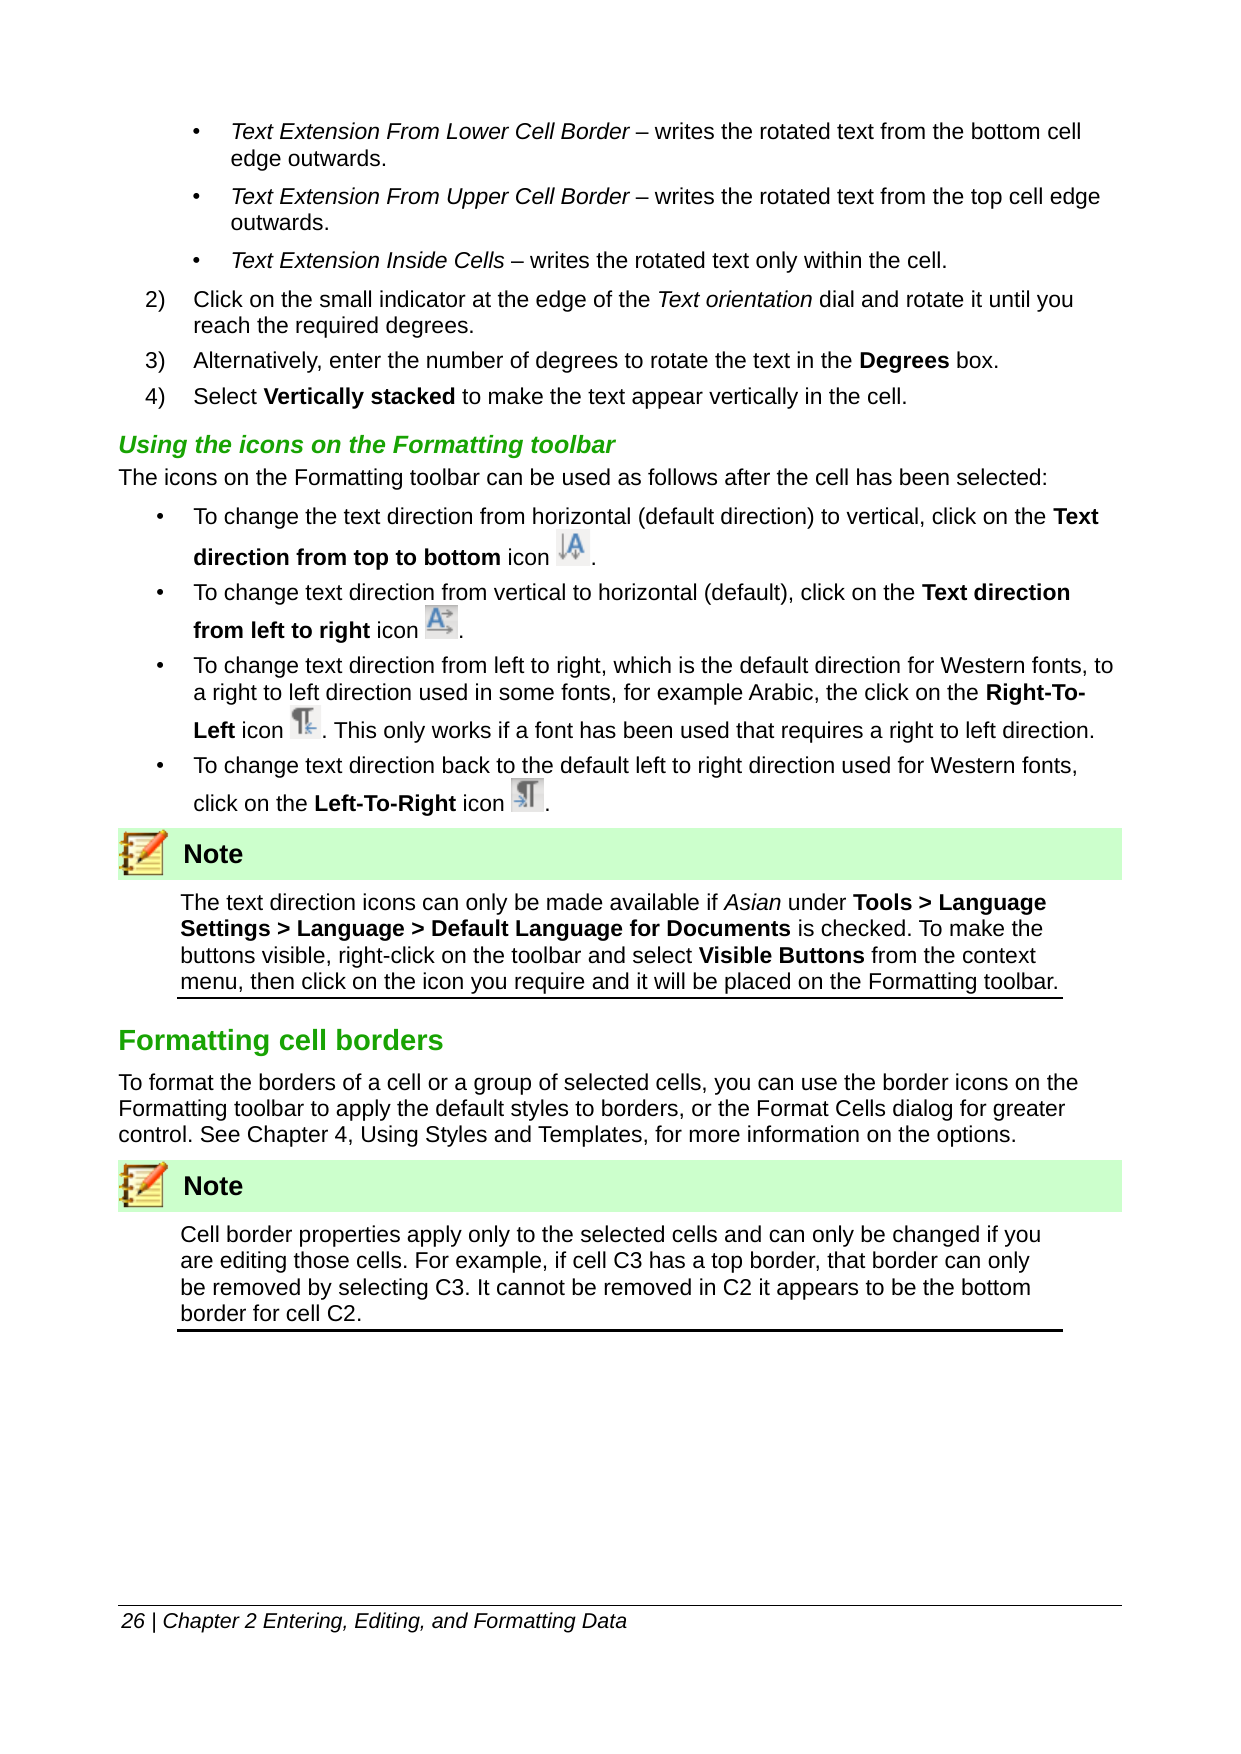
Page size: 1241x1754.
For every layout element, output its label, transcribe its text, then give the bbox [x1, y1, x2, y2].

subtitle Using the icons on the Formatting toolbar [118, 429, 1122, 458]
list Click on the small indicator at the edge of the Text orientation dial and rotate it until you reach the required degrees. [165, 286, 1122, 338]
picture [511, 778, 544, 812]
list Select Vertically stacked to make the text appear vertically in the cell. [165, 383, 1122, 409]
subtitle Note [118, 828, 1122, 880]
picture [425, 605, 458, 639]
list To change text direction back to the default left to right direction used for Western fonts, click on the Left-To-Right icon . [156, 752, 1122, 816]
list To change the text direction from horizontal (default direction) to vertical, click on the Text direction from top to bottom icon . [156, 503, 1122, 570]
picture [119, 828, 170, 879]
text To format the borders of a cell or a group of selected cells, you can use the border icons on the Formatting toolbar to apply the default styles to borders, or the Format Cells dialog for greater control. See Chapter 4, Using Styles and Templates, for more information on the options. [118, 1068, 1122, 1147]
list Alternatively, enter the number of degrees to rotate the text in the Degrees box. [165, 347, 1122, 374]
subtitle Note [118, 1160, 1122, 1212]
picture [289, 705, 322, 739]
picture [556, 529, 591, 566]
list Text Extension Inside Cells – writes the rotated text only within the cell. [192, 247, 1122, 274]
picture [119, 1160, 170, 1211]
list To change text direction from vertical to horizontal (default), click on the Text direction from left to right icon . [156, 579, 1122, 643]
list Text Extension From Upper Cell Border – writes the rotated text from the top cell edge outwards. [192, 183, 1122, 236]
list Text Extension From Lower Cell Border – writes the rotated text from the bottom cell edge outwards. [192, 118, 1122, 171]
text Cell border properties apply only to the selected cells and can only be changed if you are editing those cells. For example, if cell C3 has a top border, that border can only be removed by selecting C3. It cannot be removed in C2 it appears to be the bottom border for cell C2. [177, 1218, 1063, 1329]
list To change text direction from left to right, which is the default direction for Western fonts, to a right to left direction used in some fonts, for example Arabic, the click on the Right-To-Left icon . This only works if a font has been used that requires a right to left direction. [156, 652, 1122, 743]
text The text direction icons can only be made available if Asian under Tools > Language Settings > Language > Default Language for Documents is checked. To make the buttons visible, right-click on the toolbar and select Visible Buttons from the context menu, then click on the icon you require and it will be placed on the Formatting toolbar. [177, 886, 1063, 997]
list The icons on the Formatting toolbar can be used as follows after the cell has been selected: [118, 464, 1122, 491]
subtitle Formatting cell borders [118, 1023, 1122, 1057]
